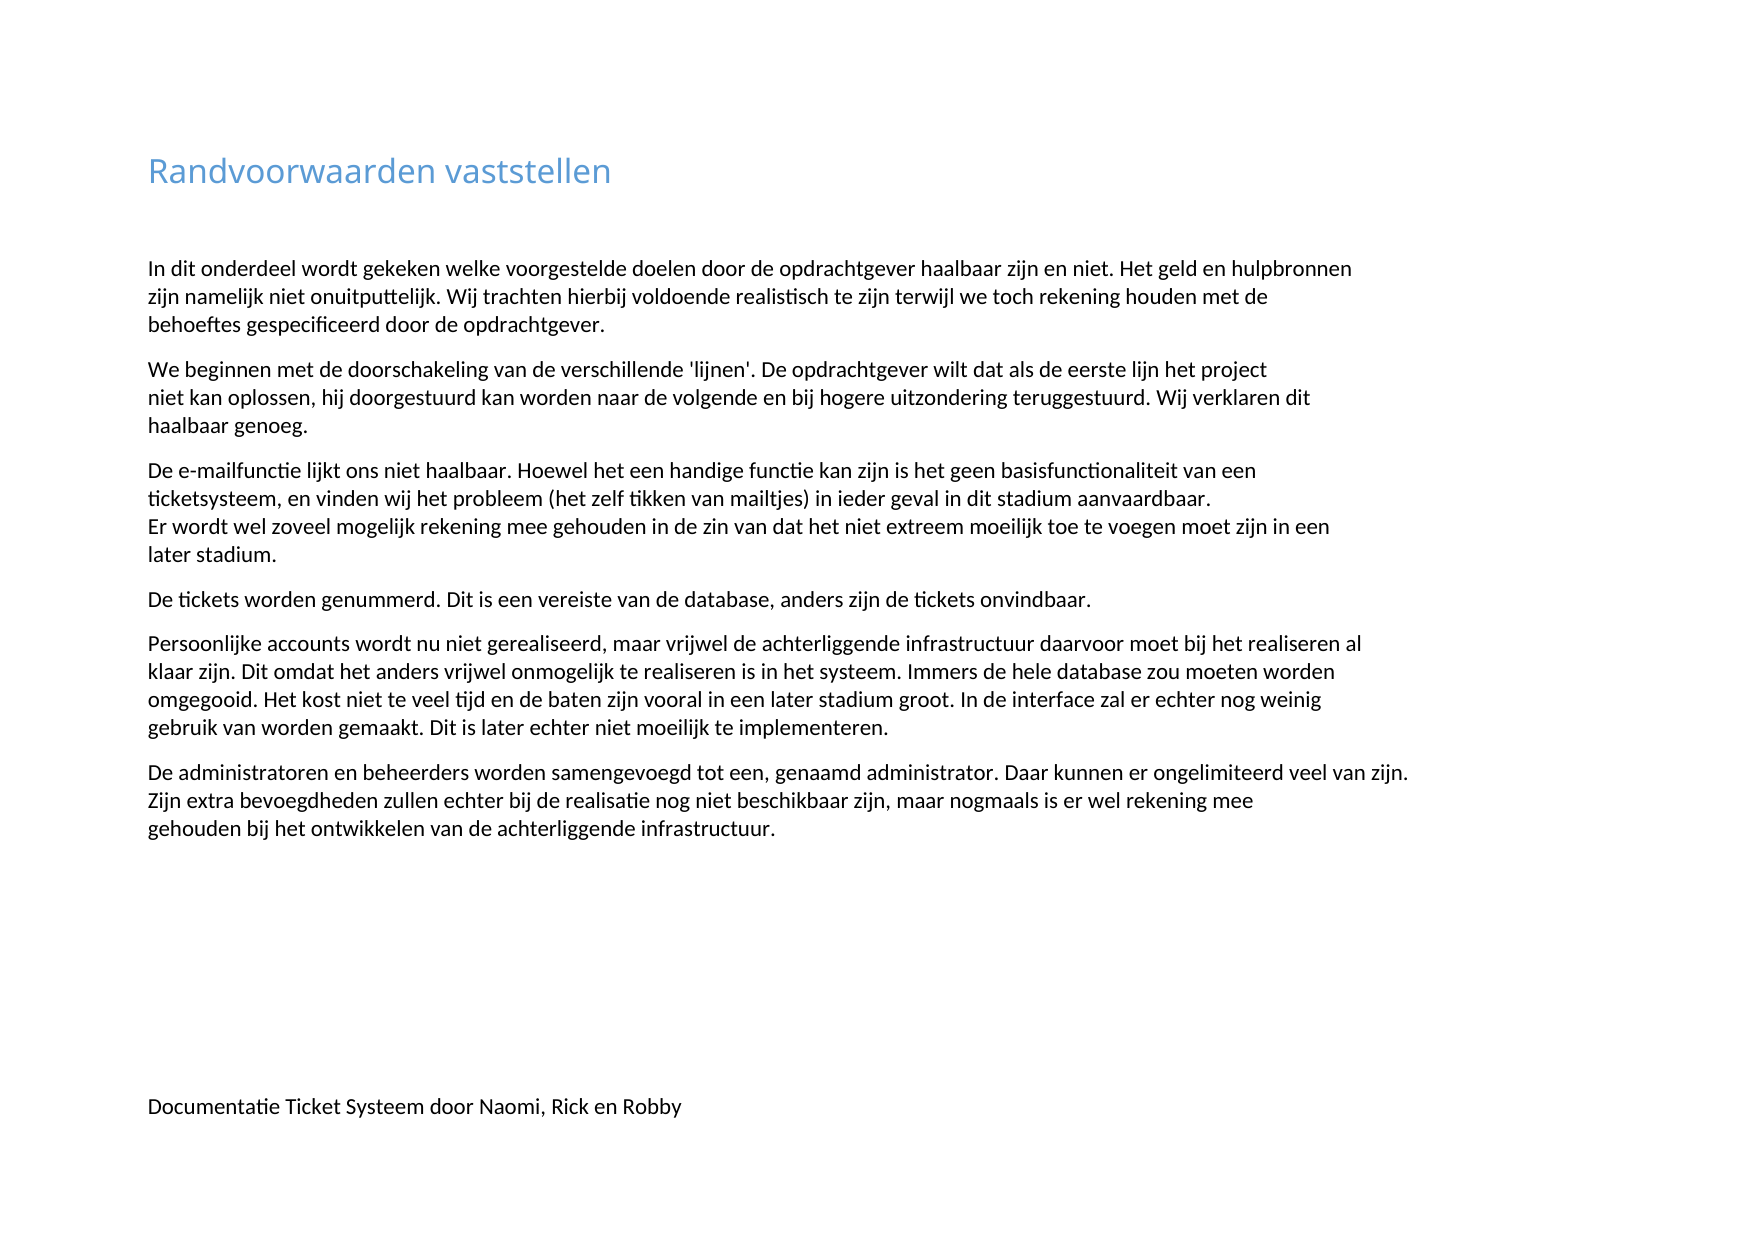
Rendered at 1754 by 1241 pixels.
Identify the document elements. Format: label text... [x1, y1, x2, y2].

text In dit onderdeel wordt gekeken welke voorgestelde doelen door de opdrachtgever haalbaar zijn en niet. Het geld en hulpbronnen zijn namelijk niet onuitputtelijk. Wij trachten hierbij voldoende realistisch te zijn terwijl we toch rekening houden met de behoeftes gespecificeerd door de opdrachtgever. [148, 254, 1606, 338]
text We beginnen met de doorschakeling van de verschillende 'lijnen'. De opdrachtgever wilt dat als de eerste lijn het project niet kan oplossen, hij doorgestuurd kan worden naar de volgende en bij hogere uitzondering teruggestuurd. Wij verklaren dit haalbaar genoeg. [148, 355, 1606, 439]
text De e-mailfunctie lijkt ons niet haalbaar. Hoewel het een handige functie kan zijn is het geen basisfunctionaliteit van een ticketsysteem, en vinden wij het probleem (het zelf tikken van mailtjes) in ieder geval in dit stadium aanvaardbaar. Er wordt wel zoveel mogelijk rekening mee gehouden in de zin van dat het niet extreem moeilijk toe te voegen moet zijn in een later stadium. [148, 456, 1606, 568]
text Randvoorwaarden vaststellen [148, 148, 1606, 193]
text Persoonlijke accounts wordt nu niet gerealiseerd, maar vrijwel de achterliggende infrastructuur daarvoor moet bij het realiseren al klaar zijn. Dit omdat het anders vrijwel onmogelijk te realiseren is in het systeem. Immers de hele database zou moeten worden omgegooid. Het kost niet te veel tijd en de baten zijn vooral in een later stadium groot. In de interface zal er echter nog weinig gebruik van worden gemaakt. Dit is later echter niet moeilijk te implementeren. [148, 629, 1606, 741]
text De tickets worden genummerd. Dit is een vereiste van de database, anders zijn de tickets onvindbaar. [148, 585, 1606, 613]
text De administratoren en beheerders worden samengevoegd tot een, genaamd administrator. Daar kunnen er ongelimiteerd veel van zijn. Zijn extra bevoegdheden zullen echter bij de realisatie nog niet beschikbaar zijn, maar nogmaals is er wel rekening mee gehouden bij het ontwikkelen van de achterliggende infrastructuur. [148, 758, 1606, 842]
